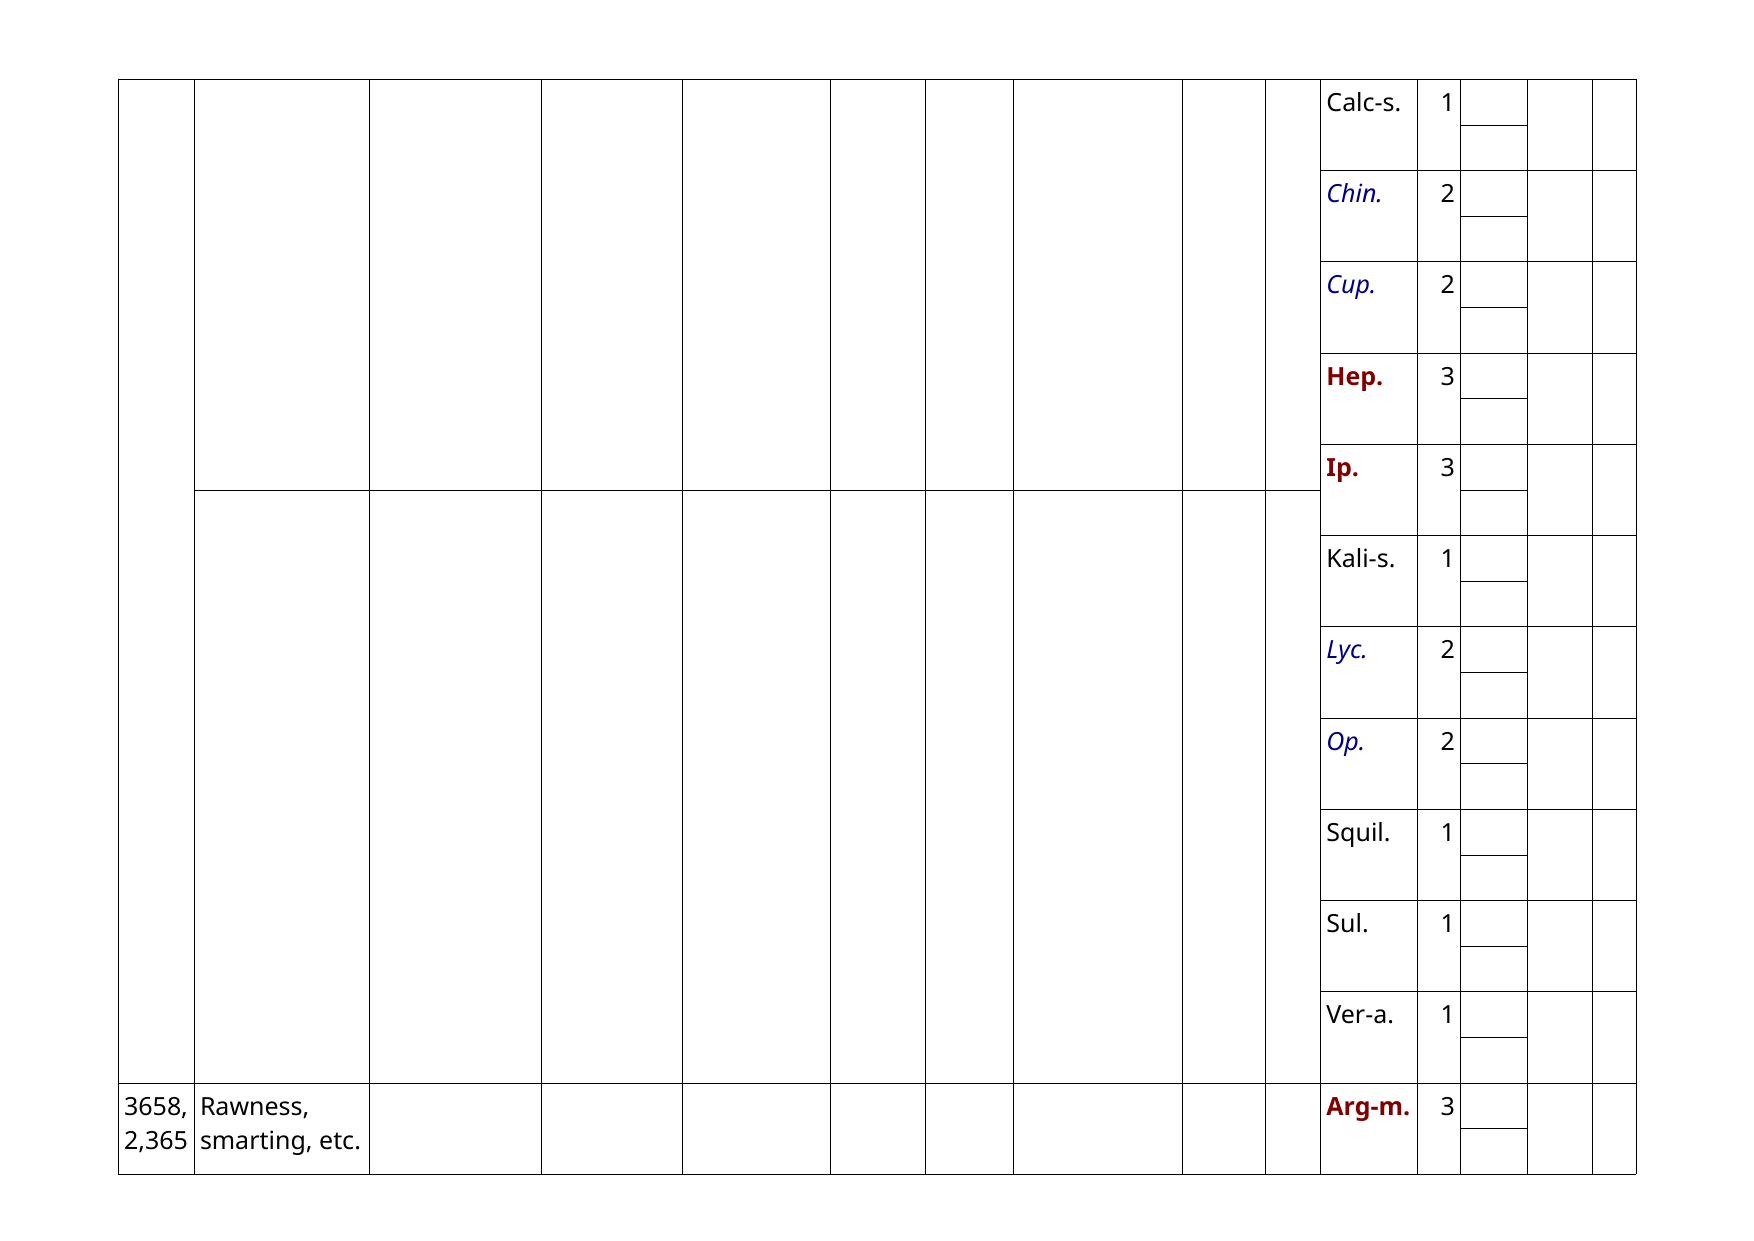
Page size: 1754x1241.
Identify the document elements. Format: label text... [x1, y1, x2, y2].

table_cell Rawness, smarting, etc. [195, 1084, 369, 1174]
table_cell [1528, 901, 1592, 991]
table_cell [1461, 1038, 1527, 1083]
table_cell [683, 1084, 830, 1174]
table_cell Squil. [1321, 810, 1417, 900]
table_cell [1266, 491, 1320, 1083]
table_cell [1593, 992, 1636, 1083]
table_cell [1461, 399, 1527, 444]
table_cell [1461, 1129, 1527, 1174]
table_cell [1528, 171, 1592, 261]
table_cell [831, 491, 925, 1083]
table_cell 2 [1418, 262, 1460, 353]
table_cell [1461, 262, 1527, 307]
table_cell [1528, 627, 1592, 718]
table_cell [1528, 445, 1592, 535]
table_cell [1266, 80, 1320, 489]
table_cell 2 [1418, 171, 1460, 261]
table_cell 1 [1418, 901, 1460, 991]
table_cell [1461, 810, 1527, 854]
table_cell Op. [1321, 719, 1417, 809]
table_cell Kali-s. [1321, 536, 1417, 626]
table_cell [926, 1084, 1013, 1174]
table_cell [195, 80, 369, 489]
table_cell [831, 1084, 925, 1174]
table_cell [1461, 1084, 1527, 1128]
table_cell 2 [1418, 627, 1460, 718]
table_cell [1461, 582, 1527, 626]
table_cell Cup. [1321, 262, 1417, 353]
table_cell Ip. [1321, 445, 1417, 535]
table_cell [1461, 947, 1527, 991]
table_cell [1461, 719, 1527, 763]
table_cell [1593, 445, 1636, 535]
table_cell [1461, 171, 1527, 216]
table_cell [1266, 1084, 1320, 1174]
table_cell 3658,2,365 [119, 1084, 194, 1174]
table_cell [1528, 536, 1592, 626]
table_cell [1528, 1084, 1592, 1174]
table_cell [926, 491, 1013, 1083]
table_cell [119, 80, 194, 1083]
table_cell [926, 80, 1013, 489]
table_cell [1183, 491, 1265, 1083]
table_cell [542, 491, 682, 1083]
table_cell [370, 1084, 541, 1174]
table_cell [1461, 673, 1527, 718]
table_cell [1528, 80, 1592, 170]
table_cell [683, 491, 830, 1083]
table_cell [1593, 536, 1636, 626]
table_cell [1014, 1084, 1182, 1174]
table_cell [1528, 992, 1592, 1083]
table_cell Calc-s. [1321, 80, 1417, 170]
table_cell [1014, 80, 1182, 489]
table_cell [1461, 491, 1527, 535]
table_cell 1 [1418, 80, 1460, 170]
table_cell 1 [1418, 810, 1460, 900]
table_cell 2 [1418, 719, 1460, 809]
table_cell [1593, 627, 1636, 718]
table_cell [1593, 354, 1636, 444]
table_cell [1593, 1084, 1636, 1174]
table_cell [1461, 217, 1527, 261]
table_cell [542, 80, 682, 489]
table_cell [1593, 810, 1636, 900]
table_cell [1461, 308, 1527, 353]
table_cell [370, 491, 541, 1083]
table_cell [370, 80, 541, 489]
table_cell [1593, 262, 1636, 353]
table_cell 3 [1418, 445, 1460, 535]
table_cell [1461, 856, 1527, 900]
table_cell Chin. [1321, 171, 1417, 261]
table_cell [1461, 901, 1527, 946]
table_cell [195, 491, 369, 1083]
table_cell [1528, 719, 1592, 809]
table_cell [1461, 445, 1527, 489]
table_cell [1461, 536, 1527, 581]
table_cell [1461, 627, 1527, 672]
table_cell [1593, 80, 1636, 170]
table_cell Arg-m. [1321, 1084, 1417, 1174]
table_cell Hep. [1321, 354, 1417, 444]
table_cell [1461, 764, 1527, 809]
table_cell Sul. [1321, 901, 1417, 991]
table_cell [831, 80, 925, 489]
table_cell [1593, 171, 1636, 261]
table_cell [1461, 992, 1527, 1037]
table_cell [1183, 1084, 1265, 1174]
table_cell Ver-a. [1321, 992, 1417, 1083]
table_cell [1183, 80, 1265, 489]
table_cell 1 [1418, 536, 1460, 626]
table_cell [1528, 354, 1592, 444]
table_cell Lyc. [1321, 627, 1417, 718]
table_cell [683, 80, 830, 489]
table_cell 3 [1418, 1084, 1460, 1174]
table_cell [1014, 491, 1182, 1083]
table_cell [542, 1084, 682, 1174]
table_cell 1 [1418, 992, 1460, 1083]
table_cell [1461, 126, 1527, 170]
table_cell 3 [1418, 354, 1460, 444]
table_cell [1528, 810, 1592, 900]
table_cell [1461, 80, 1527, 124]
table_cell [1528, 262, 1592, 353]
table_cell [1461, 354, 1527, 398]
table_cell [1593, 901, 1636, 991]
table_cell [1593, 719, 1636, 809]
